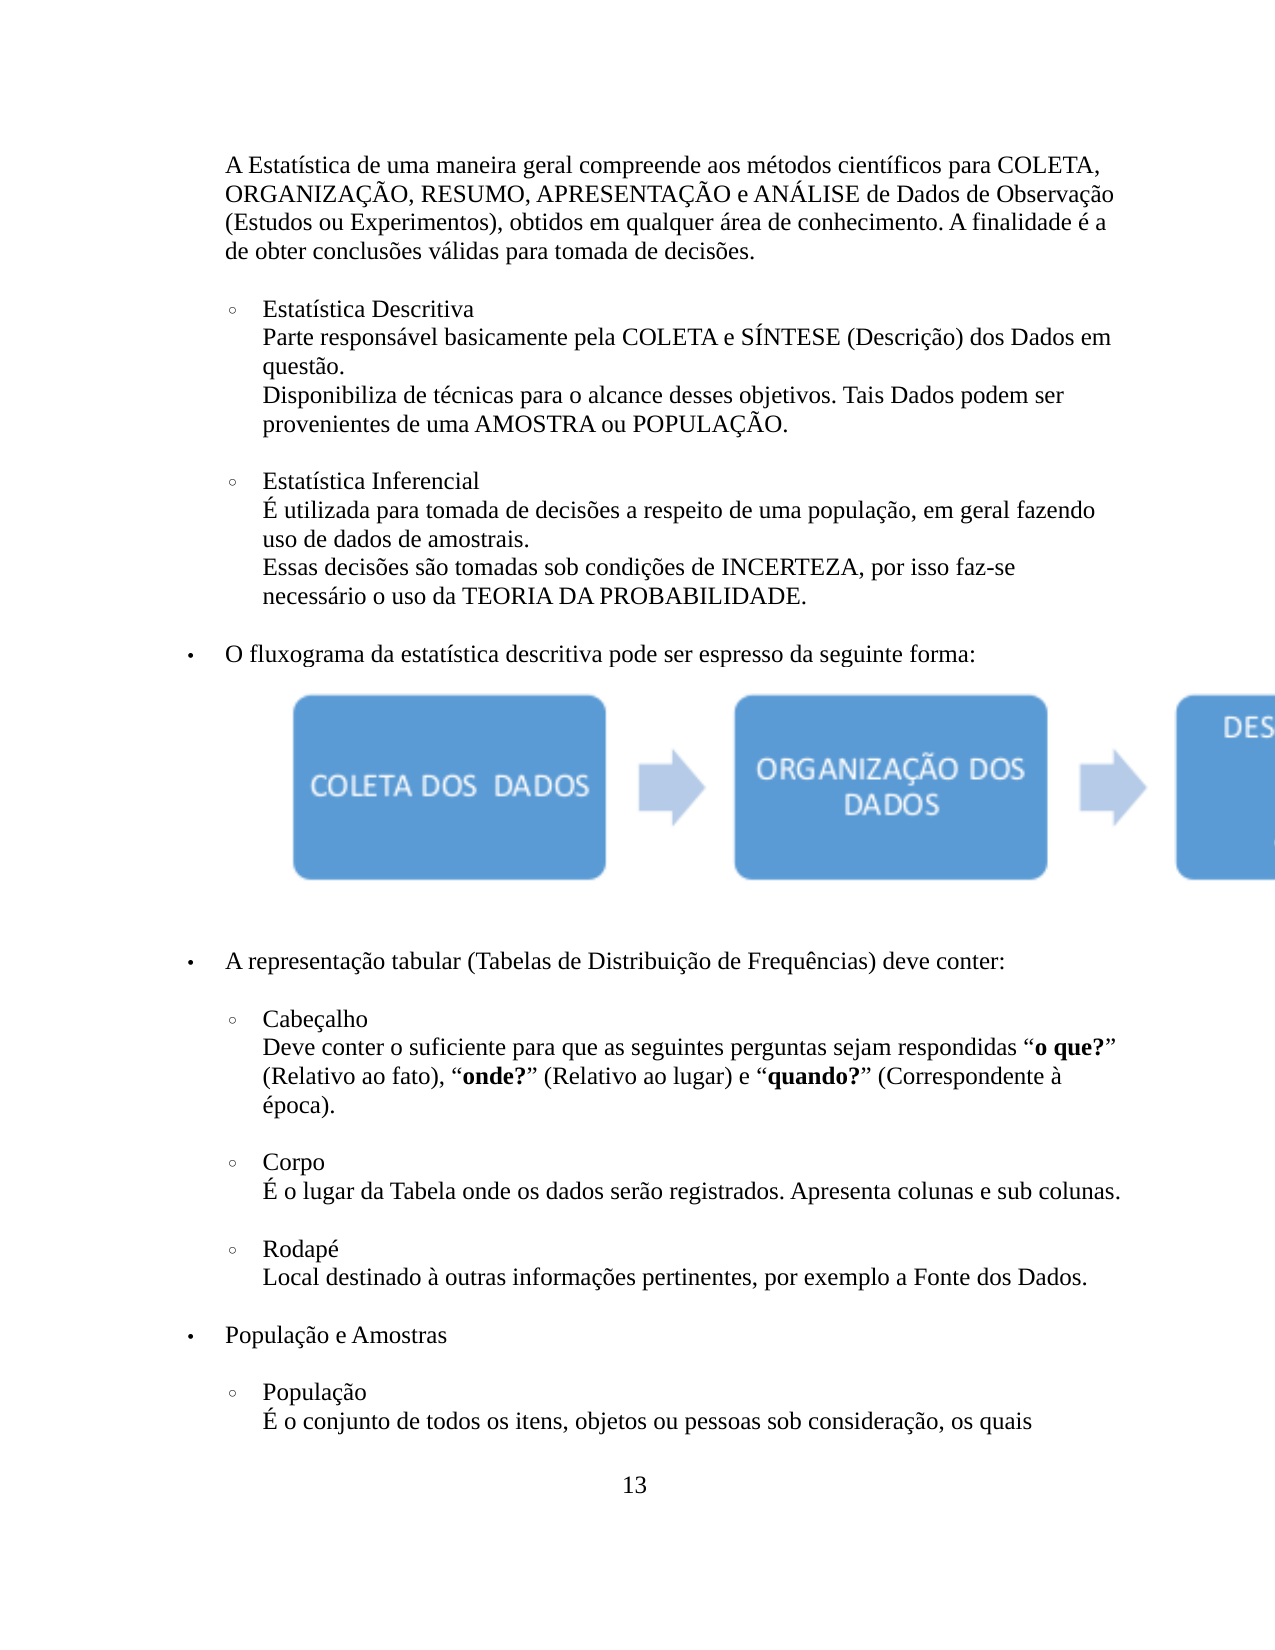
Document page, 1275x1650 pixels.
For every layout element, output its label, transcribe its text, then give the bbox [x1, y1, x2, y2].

list População É o conjunto de todos os itens, objetos ou pessoas sob consideração, os quais [225, 1377, 1125, 1435]
picture [225, 667, 1275, 918]
list Estatística Descritiva Parte responsável basicamente pela COLETA e SÍNTESE (Descrição) dos Dados em questão. Disponibiliza de técnicas para o alcance desses objetivos. Tais Dados podem ser provenientes de uma AMOSTRA ou POPULAÇÃO. [225, 294, 1125, 466]
list A representação tabular (Tabelas de Distribuição de Frequências) deve conter: [187, 946, 1125, 1004]
list O fluxograma da estatística descritiva pode ser espresso da seguinte forma: [187, 639, 1125, 946]
list Corpo É o lugar da Tabela onde os dados serão registrados. Apresenta colunas e sub colunas. [225, 1147, 1125, 1234]
list A Estatística de uma maneira geral compreende aos métodos científicos para COLETA, ORGANIZAÇÃO, RESUMO, APRESENTAÇÃO e ANÁLISE de Dados de Observação (Estudos ou Experimentos), obtidos em qualquer área de conhecimento. A finalidade é a de obter conclusões válidas para tomada de decisões. [187, 150, 1125, 294]
list Estatística Inferencial É utilizada para tomada de decisões a respeito de uma população, em geral fazendo uso de dados de amostrais. Essas decisões são tomadas sob condições de INCERTEZA, por isso faz-se necessário o uso da TEORIA DA PROBABILIDADE. [225, 466, 1125, 639]
list Cabeçalho Deve conter o suficiente para que as seguintes perguntas sejam respondidas “o que?” (Relativo ao fato), “onde?” (Relativo ao lugar) e “quando?” (Correspondente à época). [225, 1004, 1125, 1147]
list População e Amostras [187, 1320, 1125, 1377]
list Rodapé Local destinado à outras informações pertinentes, por exemplo a Fonte dos Dados. [225, 1234, 1125, 1320]
